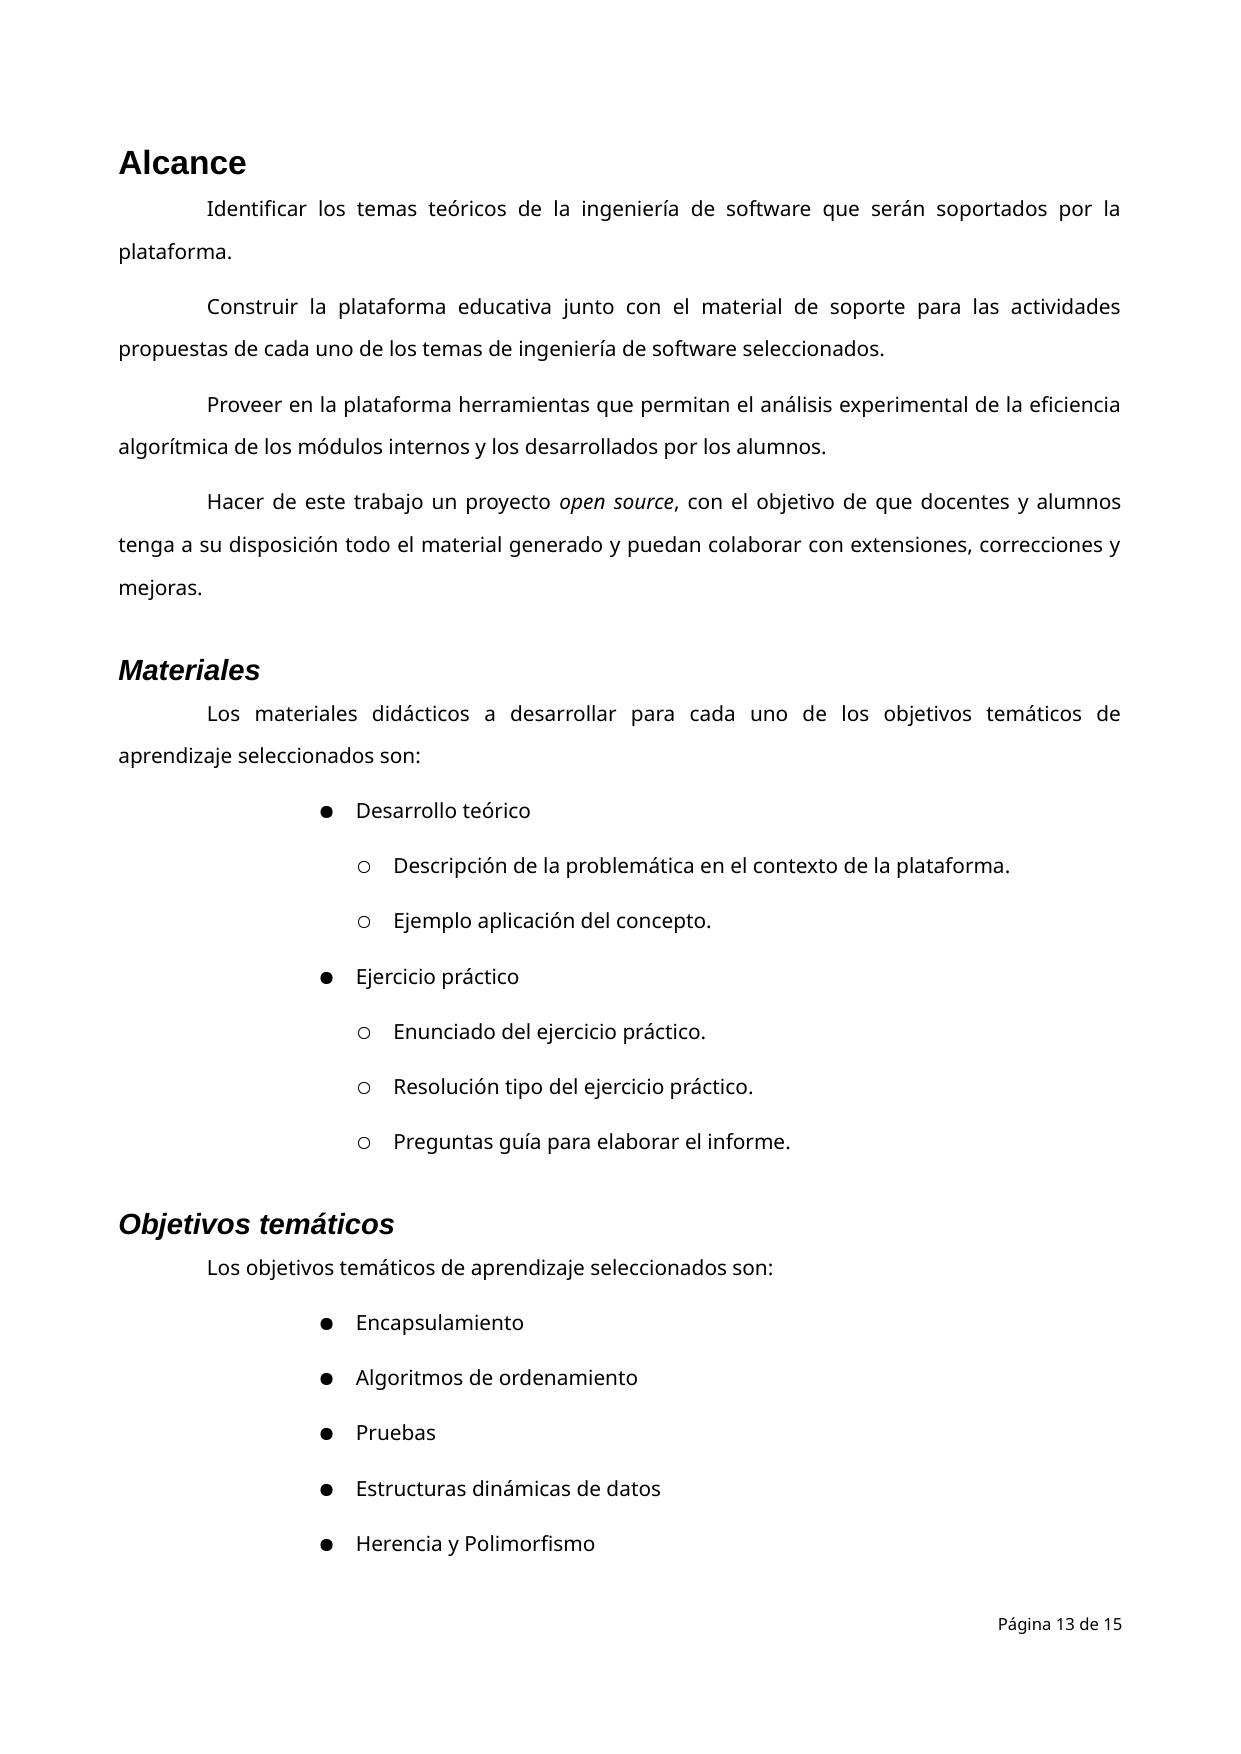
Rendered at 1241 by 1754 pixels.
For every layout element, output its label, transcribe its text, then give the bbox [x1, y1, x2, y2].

text Los materiales didácticos a desarrollar para cada uno de los objetivos temáticos de aprendizaje seleccionados son: [118, 699, 1122, 770]
list Preguntas guía para elaborar el informe. [267, 1127, 1122, 1156]
text Construir la plataforma educativa junto con el material de soporte para las actividades propuestas de cada uno de los temas de ingeniería de software seleccionados. [118, 292, 1122, 363]
text Identificar los temas teóricos de la ingeniería de software que serán soportados por la plataforma. [118, 194, 1122, 265]
list Encapsulamiento [229, 1308, 1122, 1337]
list Algoritmos de ordenamiento [229, 1363, 1122, 1392]
text Proveer en la plataforma herramientas que permitan el análisis experimental de la eficiencia algorítmica de los módulos internos y los desarrollados por los alumnos. [118, 390, 1122, 461]
text Hacer de este trabajo un proyecto open source, con el objetivo de que docentes y alumnos tenga a su disposición todo el material generado y puedan colaborar con extensiones, correcciones y mejoras. [118, 487, 1122, 601]
list Herencia y Polimorfismo [229, 1529, 1122, 1557]
subtitle Materiales [118, 653, 1122, 686]
text Los objetivos temáticos de aprendizaje seleccionados son: [118, 1253, 1122, 1282]
subtitle Alcance [118, 143, 1122, 182]
list Desarrollo teórico [229, 796, 1122, 825]
list Ejercicio práctico [229, 962, 1122, 990]
list Ejemplo aplicación del concepto. [267, 907, 1122, 935]
list Descripción de la problemática en el contexto de la plataforma. [267, 852, 1122, 880]
subtitle Objetivos temáticos [118, 1207, 1122, 1241]
list Pruebas [229, 1418, 1122, 1447]
list Resolución tipo del ejercicio práctico. [267, 1072, 1122, 1100]
list Enunciado del ejercicio práctico. [267, 1017, 1122, 1045]
list Estructuras dinámicas de datos [229, 1474, 1122, 1502]
